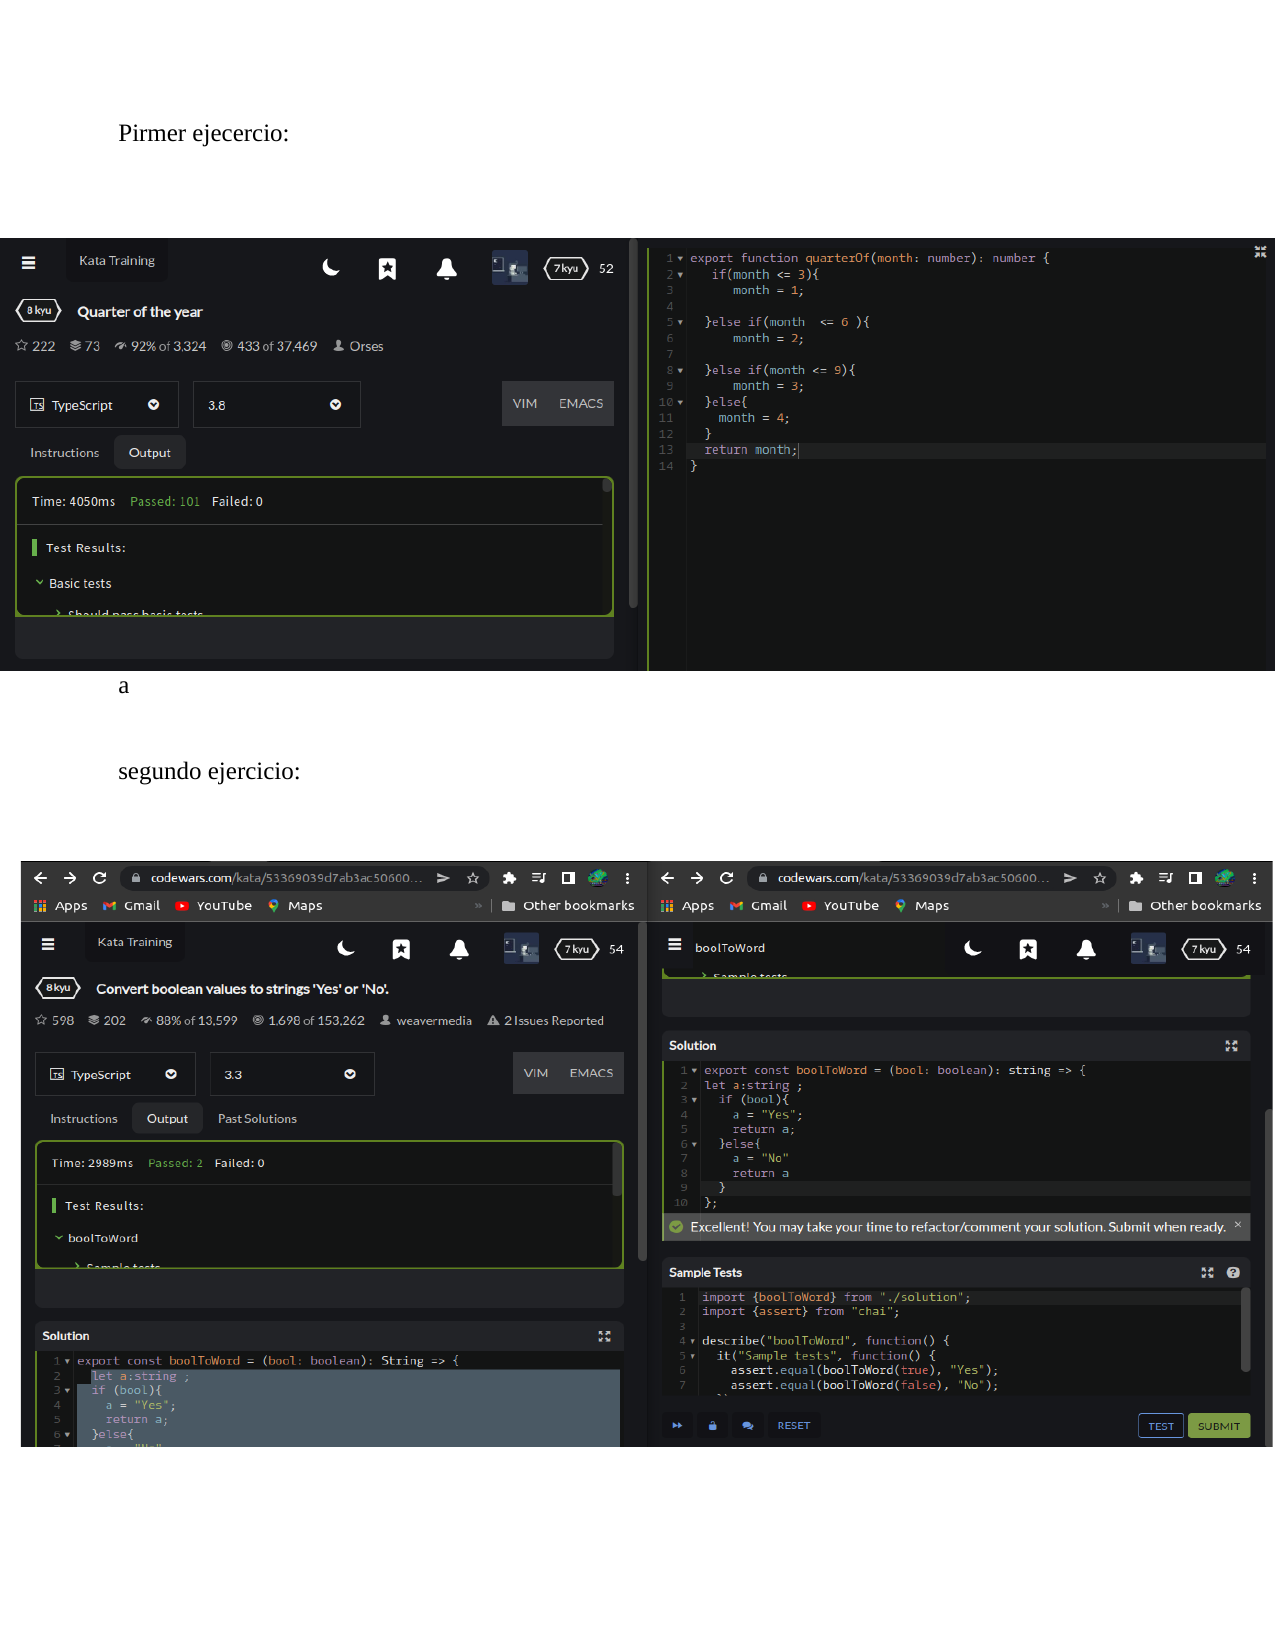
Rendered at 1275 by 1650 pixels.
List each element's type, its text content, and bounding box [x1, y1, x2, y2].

picture [20, 861, 1273, 1447]
text segundo ejercicio: [118, 756, 1157, 785]
picture [0, 238, 1275, 671]
text Pirmer ejecercio: [118, 118, 1157, 147]
text a [118, 671, 1157, 699]
text [118, 233, 1157, 238]
